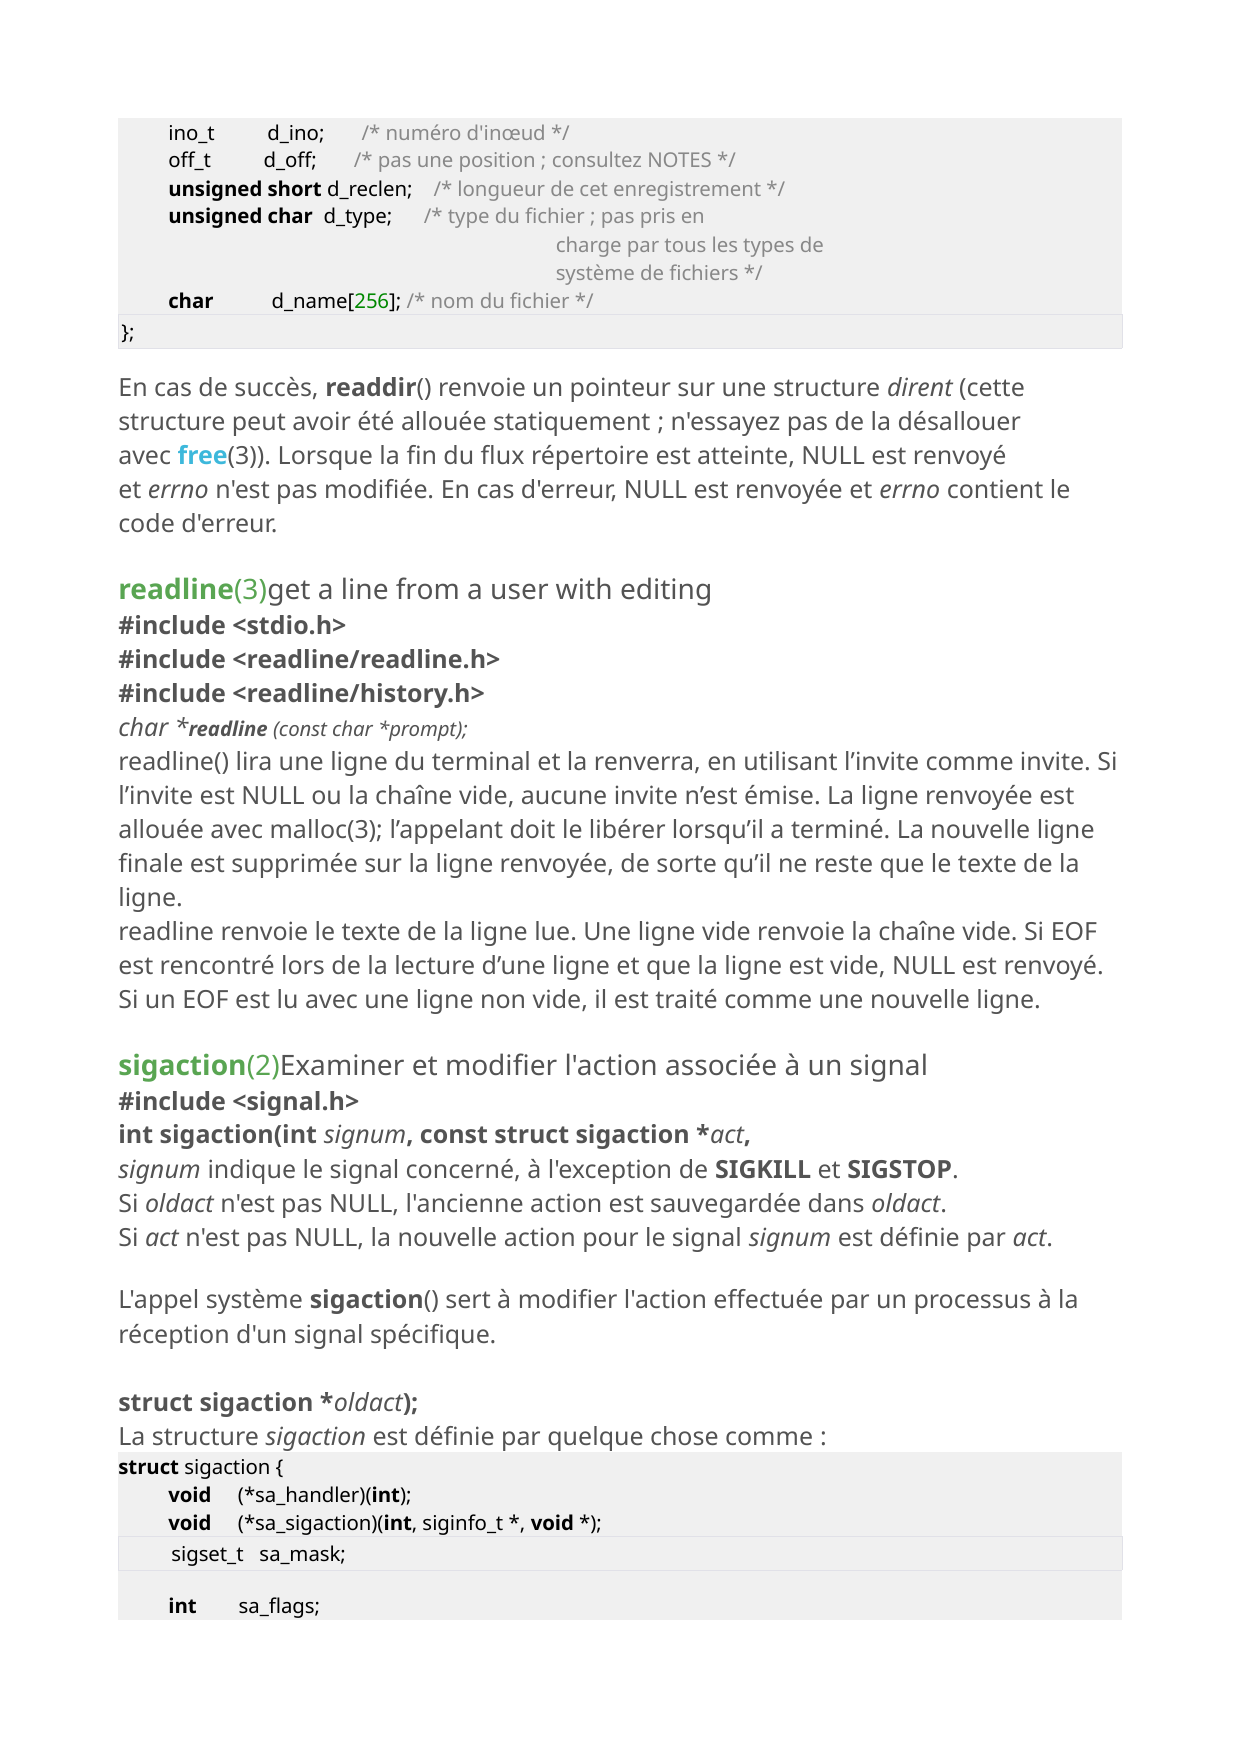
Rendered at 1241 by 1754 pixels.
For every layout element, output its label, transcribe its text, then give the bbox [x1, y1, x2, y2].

text unsigned short d_reclen; /* longueur de cet enregistrement */ [118, 174, 1122, 202]
list En cas de succès, readdir() renvoie un pointeur sur une structure dirent (cette structure peut avoir été allouée statiquement ; n'essayez pas de la désallouer avec free(3)). Lorsque la fin du flux répertoire est atteinte, NULL est renvoyé et errno n'est pas modifiée. En cas d'erreur, NULL est renvoyée et errno contient le code d'erreur. [118, 370, 1122, 540]
list readline() lira une ligne du terminal et la renverra, en utilisant l’invite comme invite. Si l’invite est NULL ou la chaîne vide, aucune invite n’est émise. La ligne renvoyée est allouée avec malloc(3); l’appelant doit le libérer lorsqu’il a terminé. La nouvelle ligne finale est supprimée sur la ligne renvoyée, de sorte qu’il ne reste que le texte de la ligne. [118, 743, 1122, 914]
text char d_name[256]; /* nom du fichier */ [118, 286, 1122, 314]
list #include <signal.h> int sigaction(int signum, const struct sigaction *act, [118, 1083, 1122, 1151]
list struct sigaction *oldact); [118, 1350, 1122, 1418]
text système de fichiers */ [118, 258, 1122, 286]
text void (*sa_sigaction)(int, siginfo_t *, void *); [118, 1508, 1122, 1536]
text char *readline (const char *prompt); [118, 709, 1122, 743]
list L'appel système sigaction() sert à modifier l'action effectuée par un processus à la réception d'un signal spécifique. [118, 1282, 1122, 1350]
list readline(3)get a line from a user with editing [118, 569, 1122, 607]
list sigaction(2)Examiner et modifier l'action associée à un signal [118, 1045, 1122, 1083]
text ino_t d_ino; /* numéro d'inœud */ [118, 118, 1122, 146]
text La structure sigaction est définie par quelque chose comme : [118, 1418, 1122, 1452]
list #include <stdio.h> #include <readline/readline.h> #include <readline/history.h> [118, 607, 1122, 709]
text struct sigaction { [118, 1452, 1122, 1480]
text }; [119, 315, 1122, 348]
text unsigned char d_type; /* type du fichier ; pas pris en [118, 202, 1122, 230]
list signum indique le signal concerné, à l'exception de SIGKILL et SIGSTOP. [118, 1151, 1122, 1185]
list readline renvoie le texte de la ligne lue. Une ligne vide renvoie la chaîne vide. Si EOF est rencontré lors de la lecture d’une ligne et que la ligne est vide, NULL est renvoyé. Si un EOF est lu avec une ligne non vide, il est traité comme une nouvelle ligne. [118, 914, 1122, 1016]
list Si oldact n'est pas NULL, l'ancienne action est sauvegardée dans oldact. [118, 1185, 1122, 1219]
text int sa_flags; [118, 1592, 1122, 1620]
list Si act n'est pas NULL, la nouvelle action pour le signal signum est définie par act. [118, 1219, 1122, 1253]
text off_t d_off; /* pas une position ; consultez NOTES */ [118, 146, 1122, 174]
text charge par tous les types de [118, 230, 1122, 258]
text void (*sa_handler)(int); [118, 1480, 1122, 1508]
text sigset_t sa_mask; [119, 1537, 1122, 1570]
